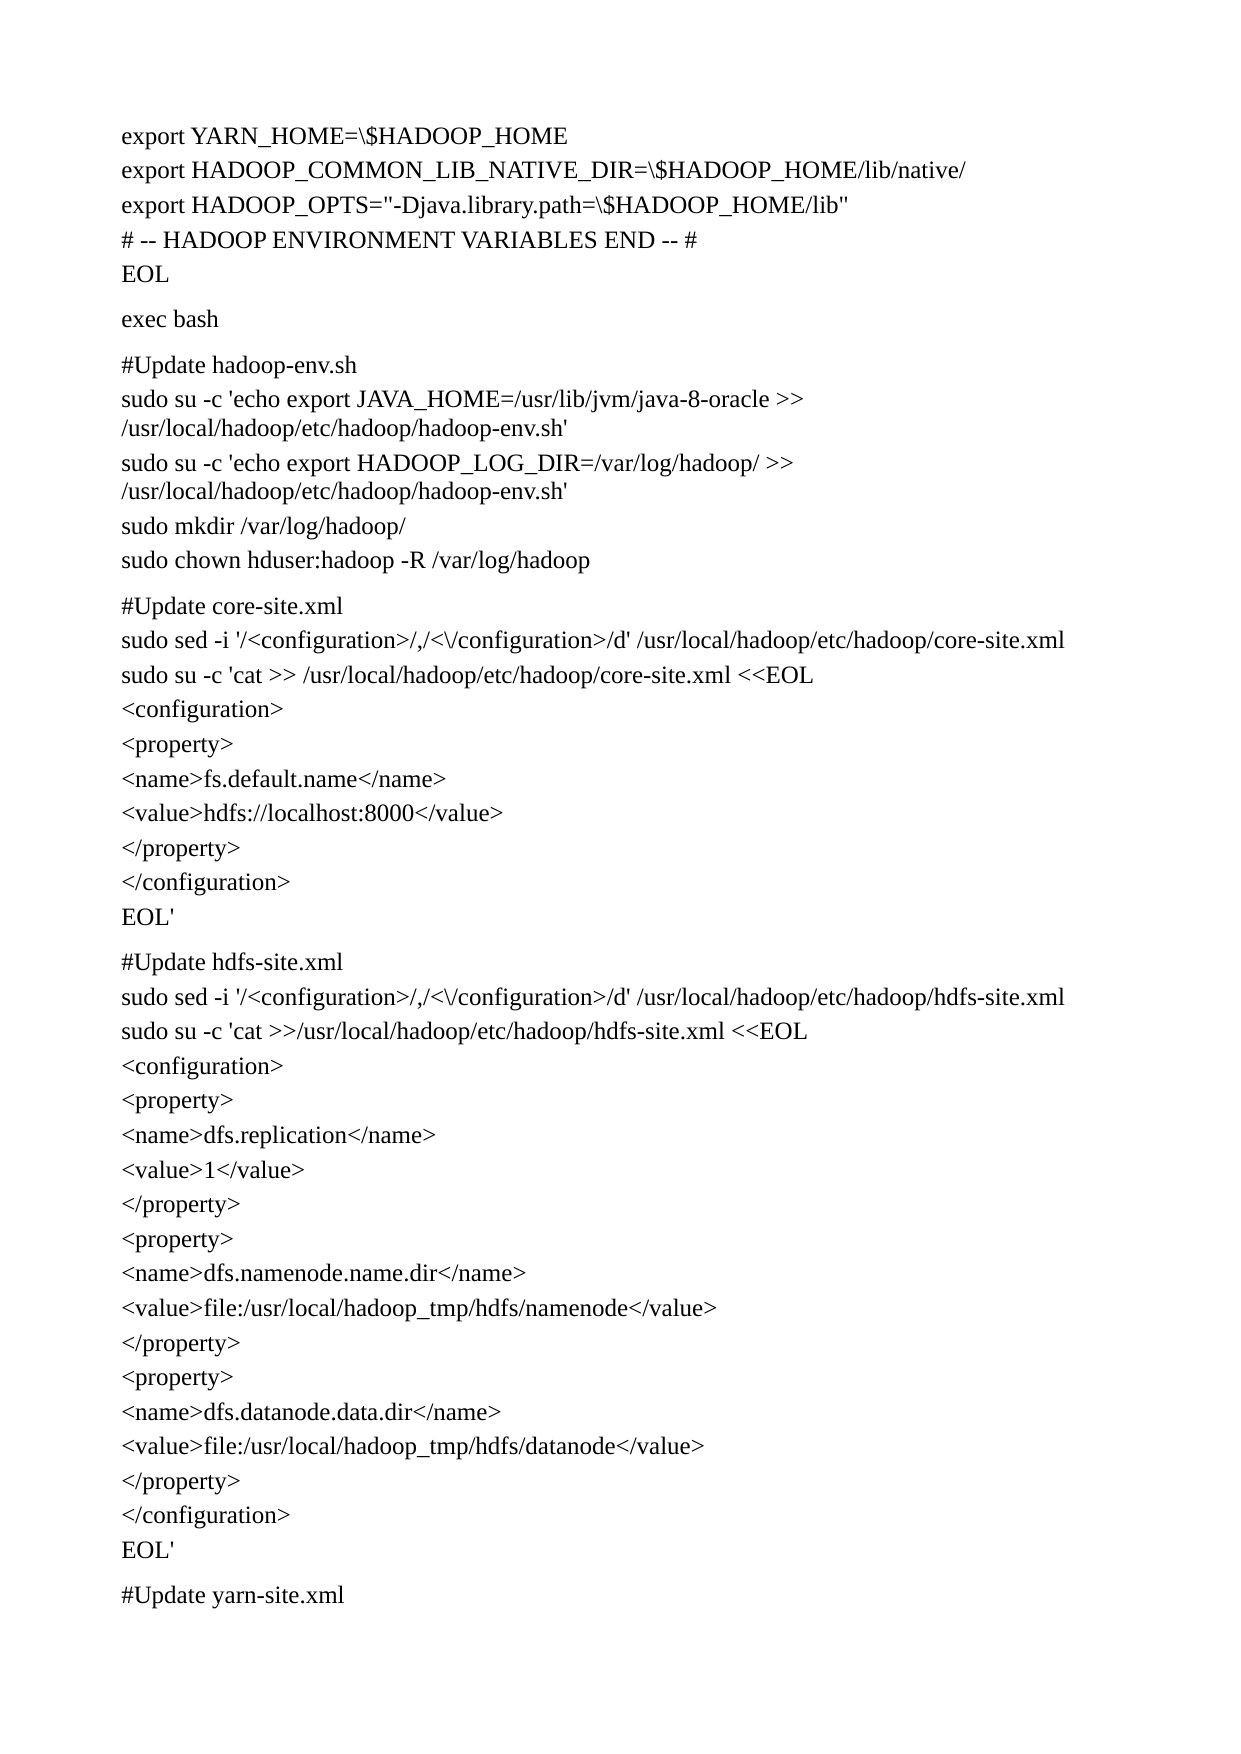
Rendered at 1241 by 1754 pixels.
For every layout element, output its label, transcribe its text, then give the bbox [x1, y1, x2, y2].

table_cell export HADOOP_OPTS="-Djava.library.path=\$HADOOP_HOME/lib" [118, 187, 1122, 222]
table_cell #Update hadoop-env.sh [118, 347, 1122, 381]
table_cell exec bash [118, 302, 1122, 336]
table_cell </property> [118, 1186, 1122, 1221]
table_cell [118, 577, 1122, 588]
table_cell #Update yarn-site.xml [118, 1578, 1122, 1612]
table_cell </property> [118, 1463, 1122, 1498]
table_cell </configuration> [118, 1498, 1122, 1532]
table_cell export HADOOP_COMMON_LIB_NATIVE_DIR=\$HADOOP_HOME/lib/native/ [118, 153, 1122, 187]
table_cell [118, 291, 1122, 302]
table_cell <name>dfs.namenode.name.dir</name> [118, 1256, 1122, 1290]
table_cell sudo su -c 'cat >>/usr/local/hadoop/etc/hadoop/hdfs-site.xml <<EOL [118, 1014, 1122, 1048]
table_cell <name>dfs.datanode.data.dir</name> [118, 1394, 1122, 1428]
table_cell [118, 336, 1122, 347]
table_cell </configuration> [118, 865, 1122, 899]
table_cell </property> [118, 1325, 1122, 1359]
table_cell </property> [118, 830, 1122, 864]
table_cell <value>file:/usr/local/hadoop_tmp/hdfs/namenode</value> [118, 1290, 1122, 1325]
table_cell <property> [118, 1359, 1122, 1394]
table_cell <value>file:/usr/local/hadoop_tmp/hdfs/datanode</value> [118, 1429, 1122, 1463]
table_cell sudo sed -i '/<configuration>/,/<\/configuration>/d' /usr/local/hadoop/etc/hadoop/hdfs-site.xml [118, 979, 1122, 1013]
table_cell sudo chown hduser:hadoop -R /var/log/hadoop [118, 543, 1122, 577]
table_cell [118, 1567, 1122, 1577]
table_cell sudo mkdir /var/log/hadoop/ [118, 508, 1122, 543]
table_cell <value>hdfs://localhost:8000</value> [118, 795, 1122, 830]
table_cell <name>dfs.replication</name> [118, 1117, 1122, 1152]
table_cell EOL' [118, 899, 1122, 934]
table_cell <configuration> [118, 1048, 1122, 1083]
table_cell #Update core-site.xml [118, 588, 1122, 622]
table_cell EOL' [118, 1532, 1122, 1567]
table_cell sudo su -c 'echo export JAVA_HOME=/usr/lib/jvm/java-8-oracle >> /usr/local/hadoop/etc/hadoop/hadoop-env.sh' [118, 381, 1122, 445]
table_cell <configuration> [118, 692, 1122, 726]
table_cell export YARN_HOME=\$HADOOP_HOME [118, 118, 1122, 153]
table_cell sudo su -c 'cat >> /usr/local/hadoop/etc/hadoop/core-site.xml <<EOL [118, 657, 1122, 692]
table_cell <value>1</value> [118, 1152, 1122, 1186]
table_cell <property> [118, 1083, 1122, 1117]
table_cell <property> [118, 1221, 1122, 1256]
table_cell sudo su -c 'echo export HADOOP_LOG_DIR=/var/log/hadoop/ >> /usr/local/hadoop/etc/hadoop/hadoop-env.sh' [118, 445, 1122, 508]
table_cell #Update hdfs-site.xml [118, 944, 1122, 979]
table_cell <property> [118, 726, 1122, 761]
table_cell [118, 934, 1122, 944]
table_cell <name>fs.default.name</name> [118, 761, 1122, 795]
table_cell # -- HADOOP ENVIRONMENT VARIABLES END -- # [118, 222, 1122, 256]
table_cell EOL [118, 256, 1122, 291]
table_cell sudo sed -i '/<configuration>/,/<\/configuration>/d' /usr/local/hadoop/etc/hadoop/core-site.xml [118, 623, 1122, 657]
